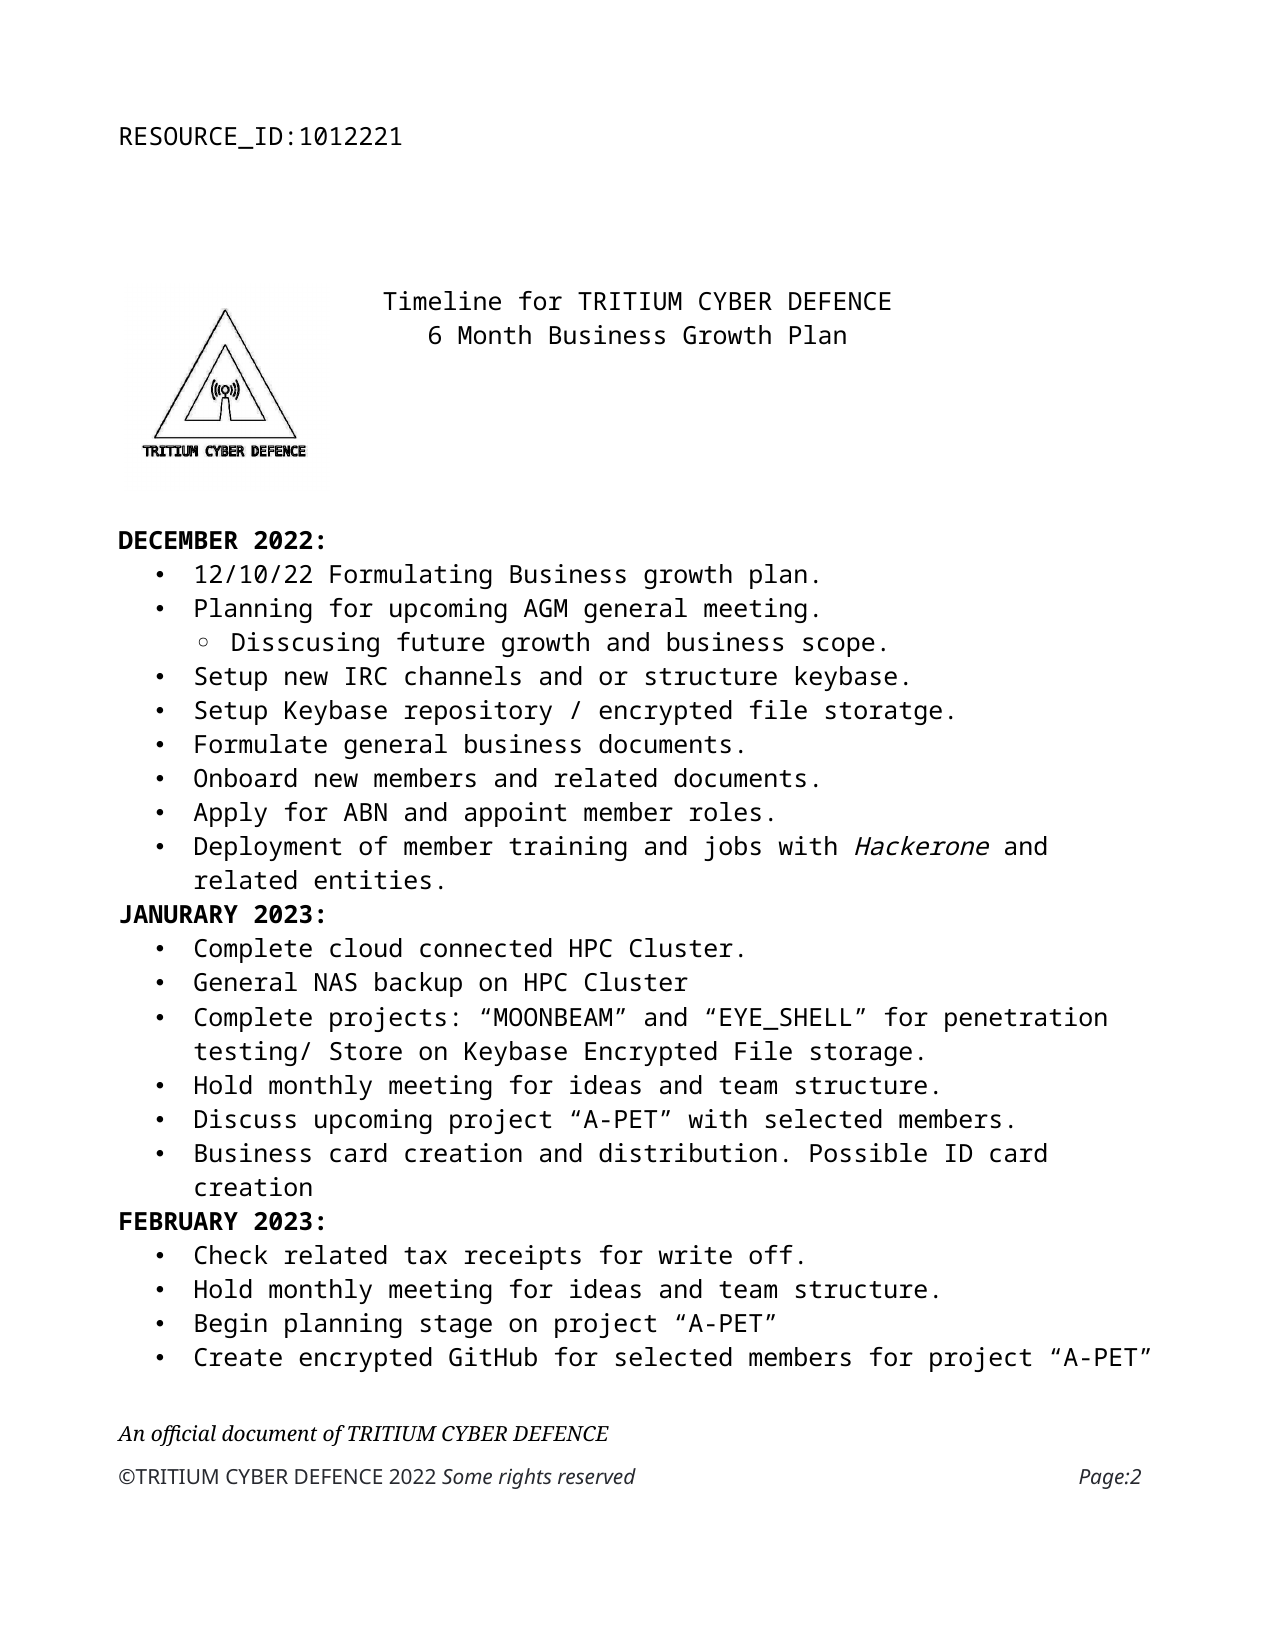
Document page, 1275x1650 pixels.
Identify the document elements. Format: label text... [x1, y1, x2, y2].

text Timeline for TRITIUM CYBER DEFENCE [331, 284, 1157, 318]
list Hold monthly meeting for ideas and team structure. [156, 1272, 1157, 1306]
text 6 Month Business Growth Plan [331, 318, 1157, 352]
list Setup new IRC channels and or structure keybase. [156, 658, 1157, 693]
list Complete cloud connected HPC Cluster. [156, 931, 1157, 965]
list Deployment of member training and jobs with Hackerone and related entities. [156, 829, 1157, 897]
list General NAS backup on HPC Cluster [156, 965, 1157, 999]
list Check related tax receipts for write off. [156, 1238, 1157, 1272]
text DECEMBER 2022: [118, 522, 1157, 556]
list Planning for upcoming AGM general meeting. [156, 590, 1157, 624]
list Hold monthly meeting for ideas and team structure. [156, 1067, 1157, 1101]
list Formulate general business documents. [156, 727, 1157, 761]
list Begin planning stage on project “A-PET” [156, 1306, 1157, 1340]
list 12/10/22 Formulating Business growth plan. [156, 556, 1157, 590]
list Create encrypted GitHub for selected members for project “A-PET” [156, 1340, 1157, 1374]
text FEBRUARY 2023: [118, 1203, 1157, 1238]
list Business card creation and distribution. Possible ID card creation [156, 1135, 1157, 1203]
list Setup Keybase repository / encrypted file storatge. [156, 693, 1157, 727]
picture [123, 283, 331, 491]
list Apply for ABN and appoint member roles. [156, 795, 1157, 829]
text JANURARY 2023: [118, 897, 1157, 931]
list Onboard new members and related documents. [156, 761, 1157, 795]
list Disscusing future growth and business scope. [193, 624, 1157, 658]
list Complete projects: “MOONBEAM” and “EYE_SHELL” for penetration testing/ Store on Keybase Encrypted File storage. [156, 999, 1157, 1067]
list Discuss upcoming project “A-PET” with selected members. [156, 1101, 1157, 1135]
